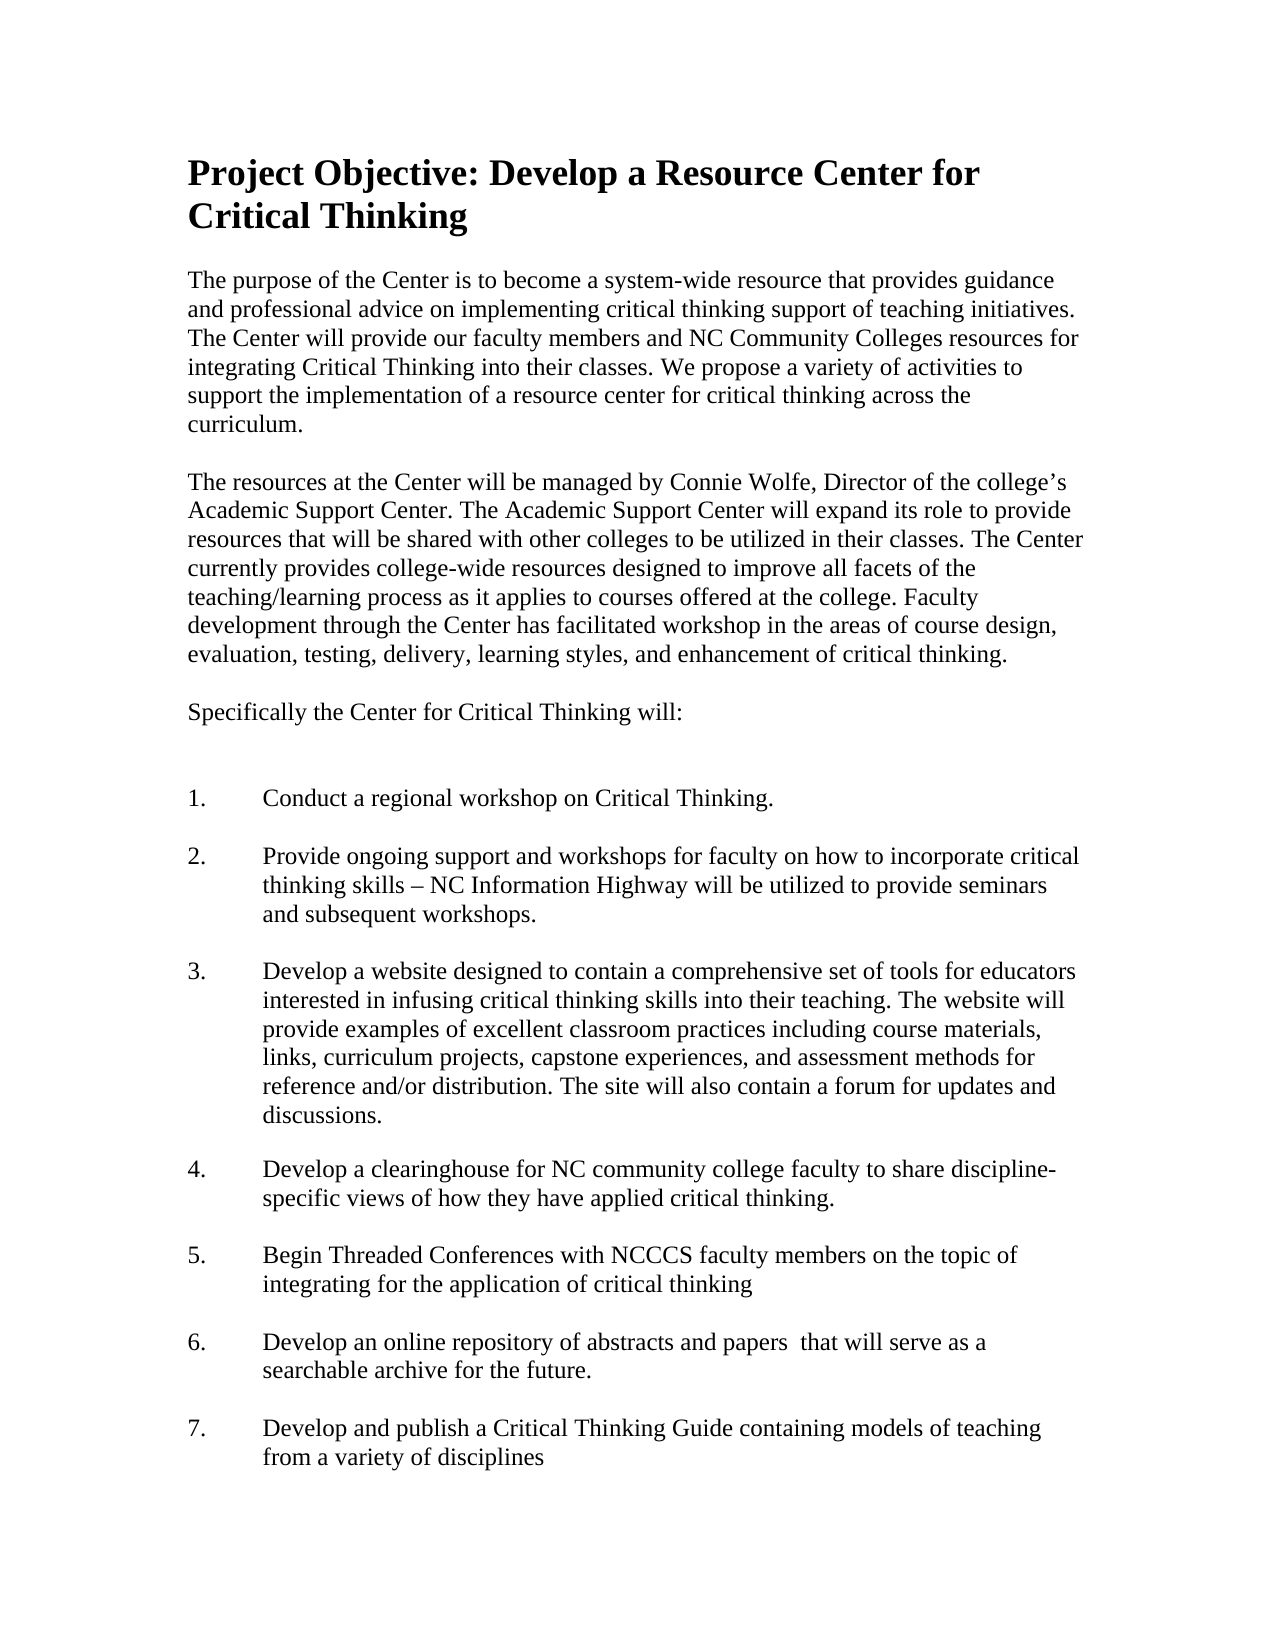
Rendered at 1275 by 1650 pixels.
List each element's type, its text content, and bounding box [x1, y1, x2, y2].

text 1. Conduct a regional workshop on Critical Thinking. [187, 783, 1087, 812]
text 6. Develop an online repository of abstracts and papers that will serve as a searchable archive for the future. [187, 1327, 1087, 1384]
text 7. Develop and publish a Critical Thinking Guide containing models of teaching from a variety of disciplines [187, 1413, 1087, 1471]
text The resources at the Center will be managed by Connie Wolfe, Director of the college’s Academic Support Center. The Academic Support Center will expand its role to provide resources that will be shared with other colleges to be utilized in their classes. The Center currently provides college-wide resources designed to improve all facets of the teaching/learning process as it applies to courses offered at the college. Faculty development through the Center has facilitated workshop in the areas of course design, evaluation, testing, delivery, learning styles, and enhancement of critical thinking. [187, 467, 1087, 668]
text Project Objective: Develop a Resource Center for Critical Thinking [187, 150, 1087, 236]
text 3. Develop a website designed to contain a comprehensive set of tools for educators interested in infusing critical thinking skills into their teaching. The website will provide examples of excellent classroom practices including course materials, links, curriculum projects, capstone experiences, and assessment methods for reference and/or distribution. The site will also contain a forum for updates and discussions. [187, 956, 1087, 1129]
text Specifically the Center for Critical Thinking will: [187, 697, 1087, 725]
text 2. Provide ongoing support and workshops for faculty on how to incorporate critical thinking skills – NC Information Highway will be utilized to provide seminars and subsequent workshops. [187, 841, 1087, 927]
text 4. Develop a clearinghouse for NC community college faculty to share discipline-specific views of how they have applied critical thinking. [187, 1154, 1087, 1212]
text 5. Begin Threaded Conferences with NCCCS faculty members on the topic of integrating for the application of critical thinking [187, 1241, 1087, 1298]
text The purpose of the Center is to become a system-wide resource that provides guidance and professional advice on implementing critical thinking support of teaching initiatives. The Center will provide our faculty members and NC Community Colleges resources for integrating Critical Thinking into their classes. We propose a variety of activities to support the implementation of a resource center for critical thinking across the curriculum. [187, 265, 1087, 438]
